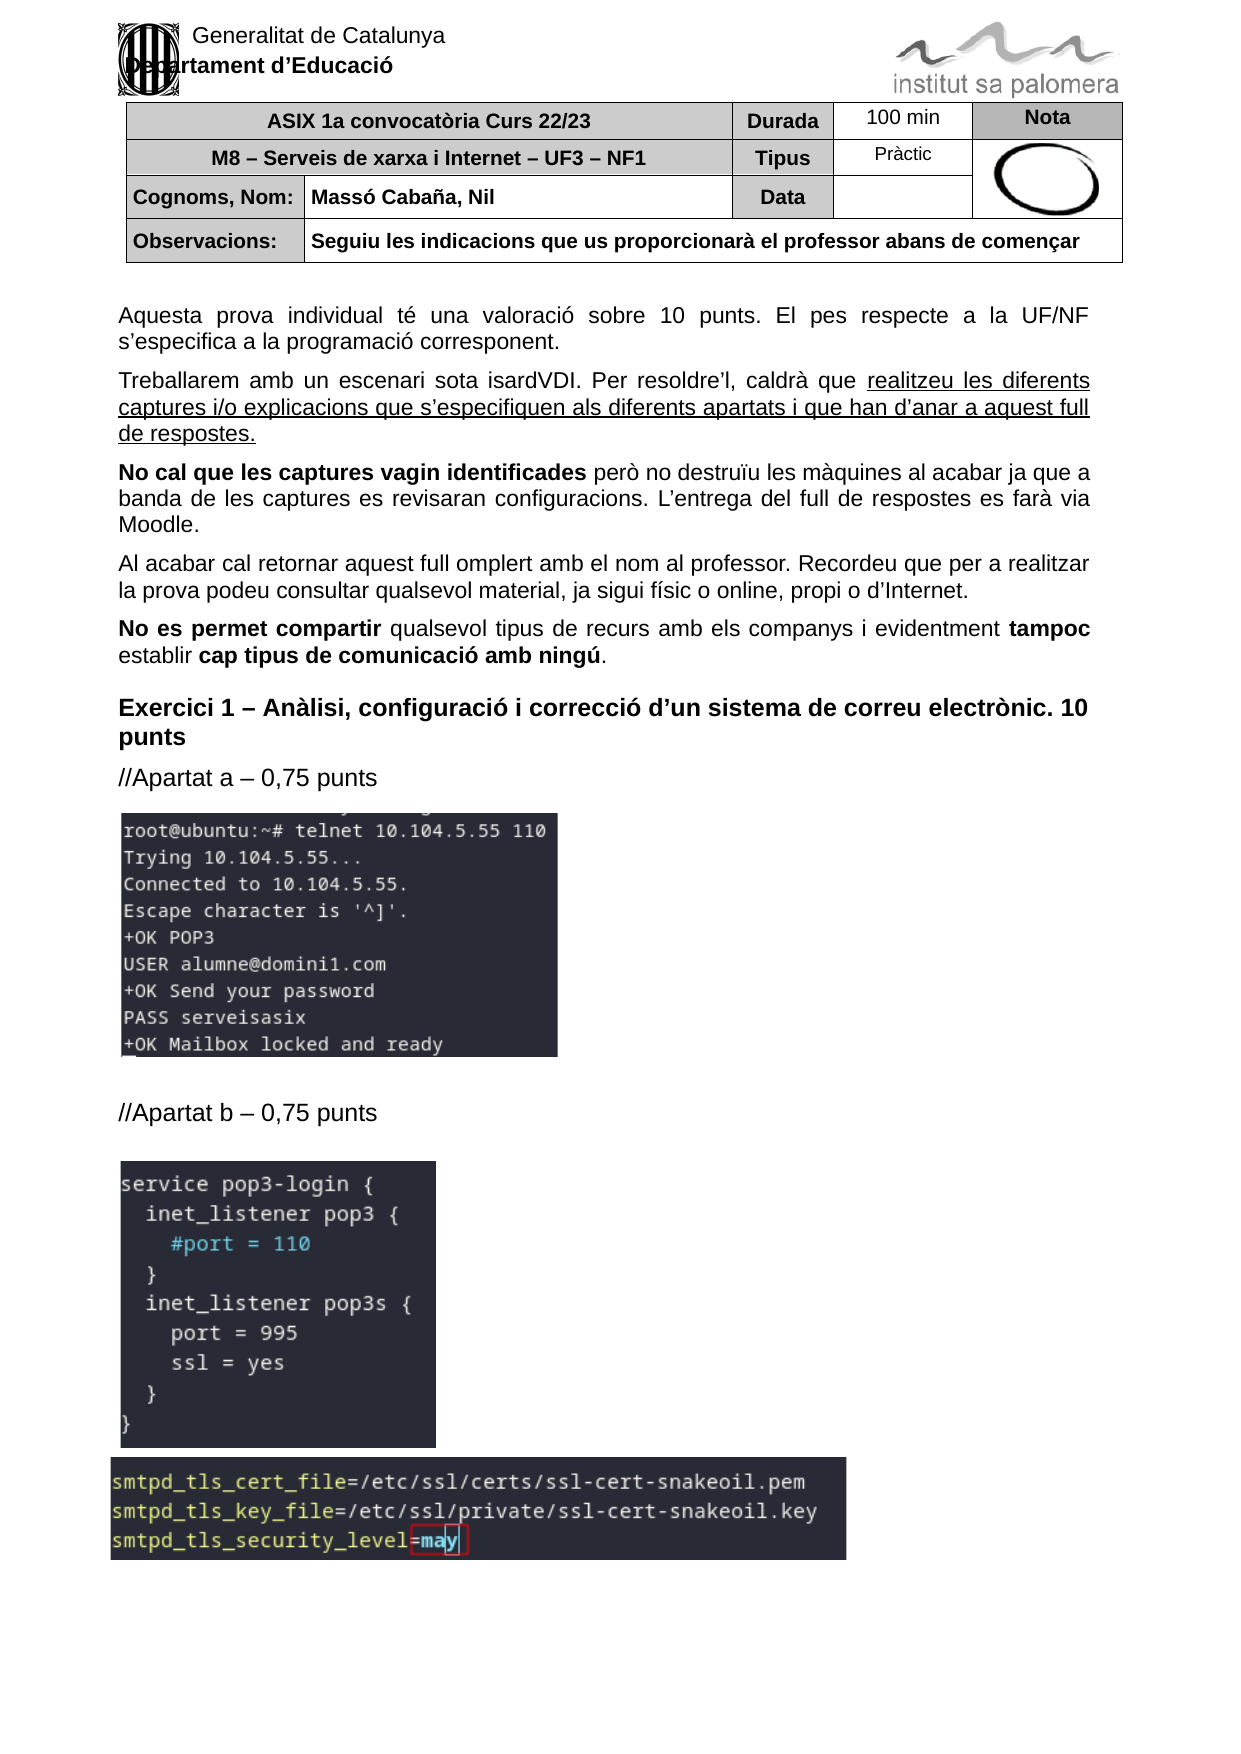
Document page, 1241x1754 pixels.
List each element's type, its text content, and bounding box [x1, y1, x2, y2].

picture [110, 1457, 847, 1560]
text //Apartat b – 0,75 punts [118, 1098, 1090, 1127]
picture [993, 143, 1099, 216]
text No es permet compartir qualsevol tipus de recurs amb els companys i evidentment tampoc establir cap tipus de comunicació amb ningú. [118, 615, 1090, 668]
picture [121, 813, 558, 1057]
picture [118, 23, 179, 96]
text //Apartat a – 0,75 punts [118, 763, 1090, 792]
text Al acabar cal retornar aquest full omplert amb el nom al professor. Recordeu que per a realitzar la prova podeu consultar qualsevol material, ja sigui físic o online, propi o d’Internet. [118, 550, 1090, 603]
picture [120, 1161, 436, 1448]
text Treballarem amb un escenari sota isardVDI. Per resoldre’l, caldrà que realitzeu les diferents captures i/o explicacions que s’especifiquen als diferents apartats i que han d’anar a aquest full [118, 367, 1090, 416]
text Aquesta prova individual té una valoració sobre 10 punts. El pes respecte a la UF/NF s’especifica a la programació corresponent. [118, 302, 1090, 354]
text Exercici 1 – Anàlisi, configuració i correcció d’un sistema de correu electrònic. 10 punts [118, 693, 1090, 751]
text No cal que les captures vagin identificades però no destruïu les màquines al acabar ja que a banda de les captures es revisaran configuracions. L’entrega del full de respostes es farà via Moodle. [118, 459, 1090, 538]
picture [886, 20, 1124, 99]
text de respostes. [118, 418, 1090, 446]
